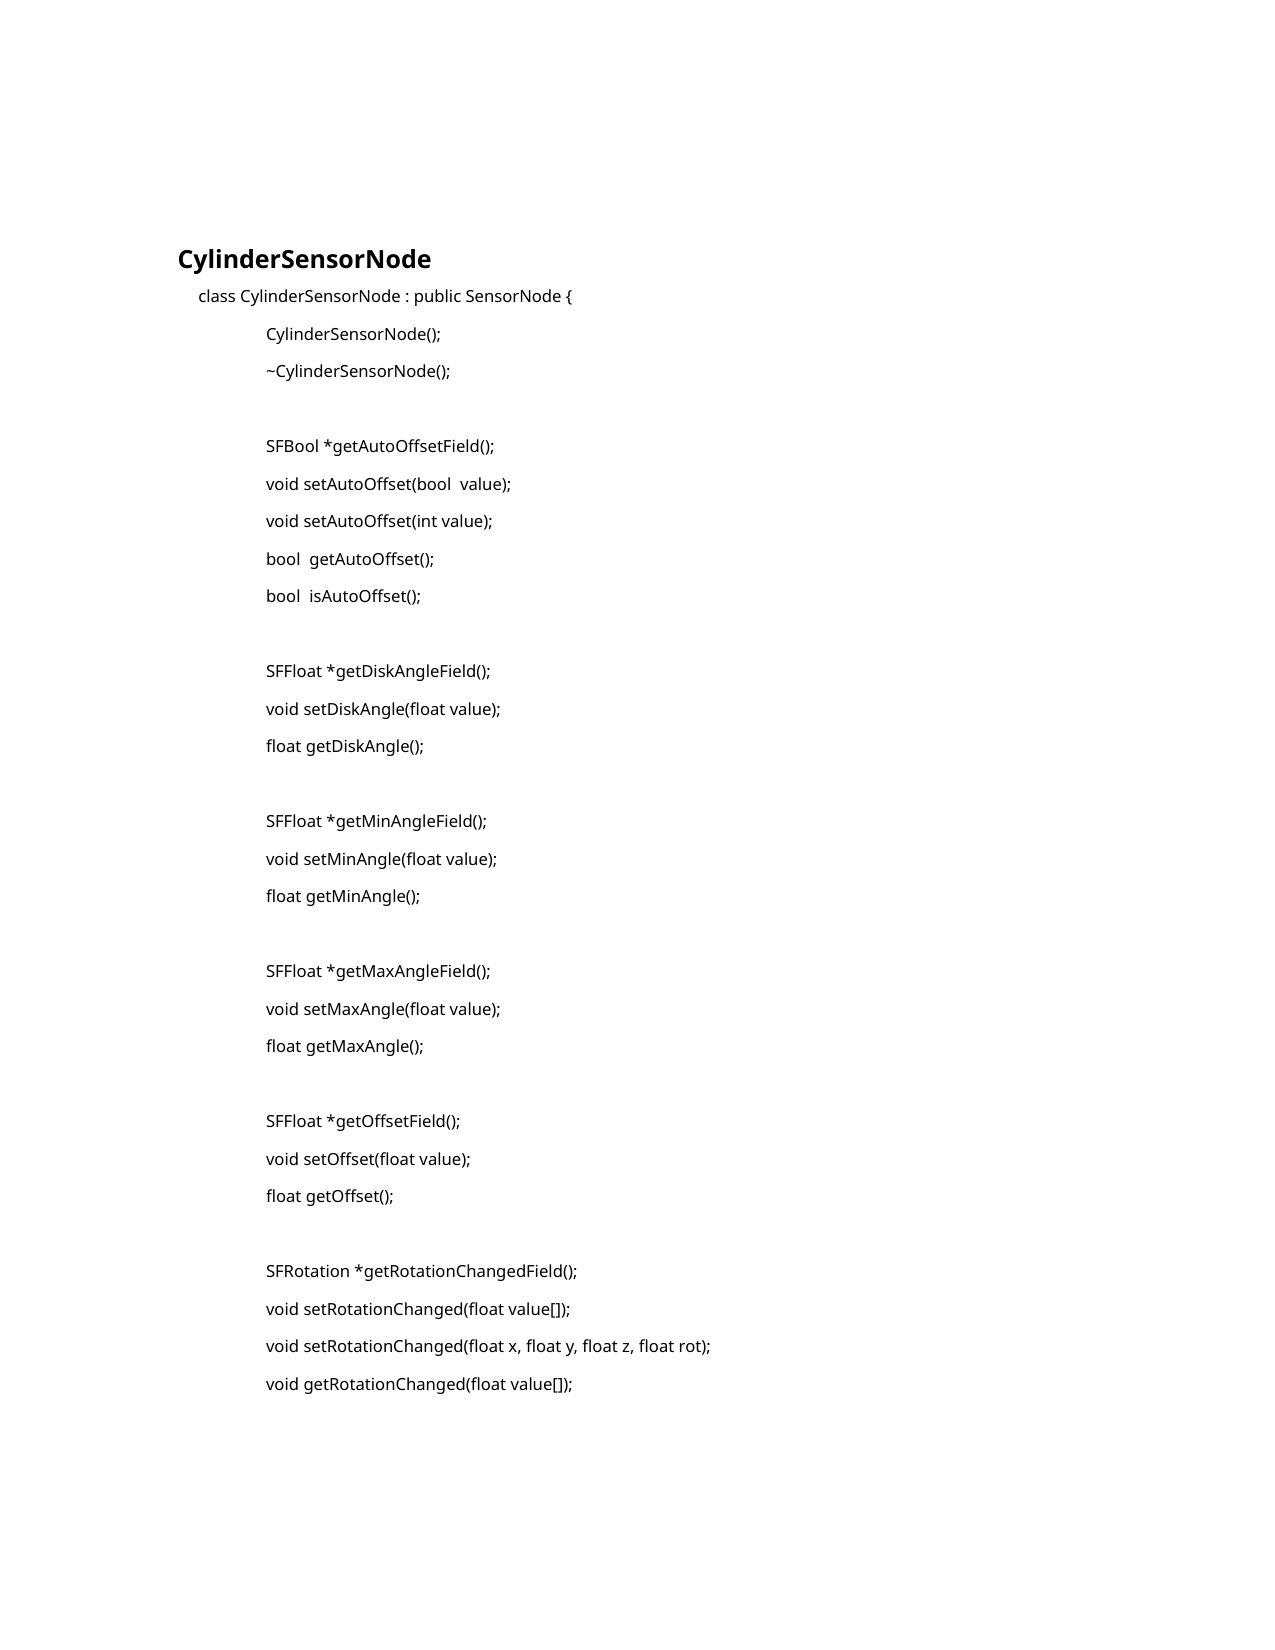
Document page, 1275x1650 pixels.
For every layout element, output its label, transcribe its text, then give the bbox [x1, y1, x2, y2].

text void setAutoOffset(bool value); [198, 465, 1098, 502]
text float getMinAngle(); [198, 877, 1098, 915]
text SFRotation *getRotationChangedField(); [198, 1252, 1098, 1290]
text float getMaxAngle(); [198, 1027, 1098, 1065]
text class CylinderSensorNode : public SensorNode { [198, 277, 1098, 315]
text float getDiskAngle(); [198, 727, 1098, 765]
text void setRotationChanged(float value[]); [198, 1290, 1098, 1327]
text CylinderSensorNode(); [198, 315, 1098, 352]
text ~CylinderSensorNode(); [198, 352, 1098, 390]
text void setOffset(float value); [198, 1140, 1098, 1177]
text bool isAutoOffset(); [198, 577, 1098, 615]
text SFFloat *getOffsetField(); [198, 1102, 1098, 1140]
text void setMinAngle(float value); [198, 840, 1098, 877]
text float getOffset(); [198, 1177, 1098, 1215]
text SFFloat *getMaxAngleField(); [198, 952, 1098, 990]
text void setMaxAngle(float value); [198, 990, 1098, 1027]
text void setDiskAngle(float value); [198, 690, 1098, 727]
text void setRotationChanged(float x, float y, float z, float rot); [198, 1327, 1098, 1365]
text void setAutoOffset(int value); [198, 502, 1098, 540]
text void getRotationChanged(float value[]); [198, 1365, 1098, 1402]
text SFFloat *getMinAngleField(); [198, 802, 1098, 840]
text bool getAutoOffset(); [198, 540, 1098, 577]
text SFFloat *getDiskAngleField(); [198, 652, 1098, 690]
subtitle CylinderSensorNode [177, 240, 1098, 277]
text SFBool *getAutoOffsetField(); [198, 427, 1098, 465]
